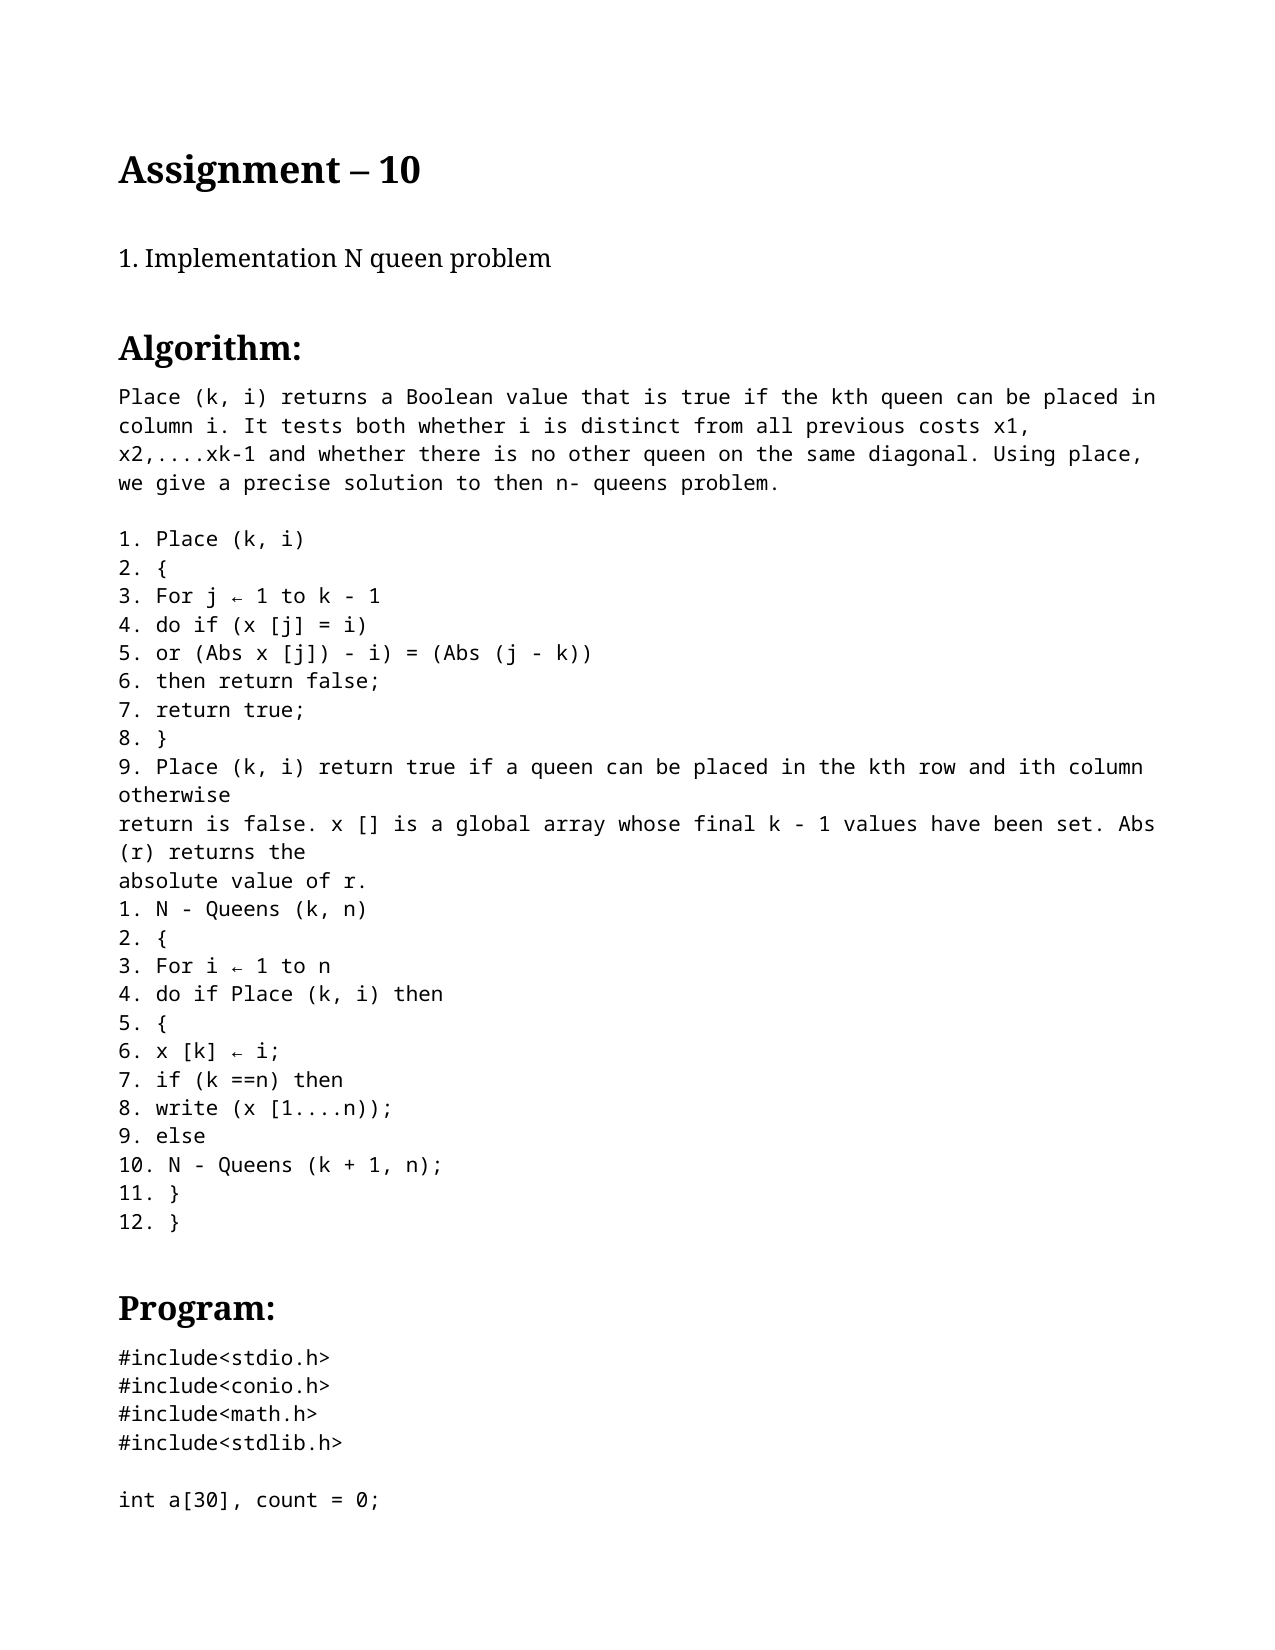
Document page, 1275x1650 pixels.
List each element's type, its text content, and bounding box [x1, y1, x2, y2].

text 3. For j ← 1 to k - 1 [118, 581, 1157, 610]
text #include<conio.h> [118, 1371, 1157, 1399]
text 10. N - Queens (k + 1, n); [118, 1150, 1157, 1178]
text 2. { [118, 923, 1157, 951]
text 5. or (Abs x [j]) - i) = (Abs (j - k)) [118, 638, 1157, 667]
text return is false. x [] is a global array whose final k - 1 values have been set. Abs (r) returns the [118, 809, 1157, 866]
text 6. then return false; [118, 667, 1157, 695]
text 4. do if (x [j] = i) [118, 610, 1157, 638]
text 2. { [118, 553, 1157, 581]
text #include<stdio.h> [118, 1343, 1157, 1371]
text 1. Place (k, i) [118, 524, 1157, 553]
text Place (k, i) returns a Boolean value that is true if the kth queen can be placed in column i. It tests both whether i is distinct from all previous costs x1, x2,....xk-1 and whether there is no other queen on the same diagonal. Using place, we give a precise solution to then n- queens problem. [118, 382, 1157, 496]
text 1. N - Queens (k, n) [118, 894, 1157, 923]
text 12. } [118, 1207, 1157, 1235]
subtitle Program: [118, 1285, 1157, 1330]
text #include<math.h> [118, 1399, 1157, 1428]
text 5. { [118, 1008, 1157, 1036]
text 6. x [k] ← i; [118, 1036, 1157, 1065]
text absolute value of r. [118, 866, 1157, 894]
text 8. } [118, 723, 1157, 752]
subtitle Assignment – 10 [118, 143, 1157, 194]
subtitle Algorithm: [118, 324, 1157, 370]
text #include<stdlib.h> [118, 1428, 1157, 1456]
text 7. return true; [118, 695, 1157, 723]
text 9. else [118, 1122, 1157, 1150]
text 1. Implementation N queen problem [118, 241, 1157, 275]
text int a[30], count = 0; [118, 1485, 1157, 1513]
text 11. } [118, 1178, 1157, 1207]
text 9. Place (k, i) return true if a queen can be placed in the kth row and ith column otherwise [118, 752, 1157, 809]
text 3. For i ← 1 to n [118, 951, 1157, 979]
text 4. do if Place (k, i) then [118, 979, 1157, 1008]
text 8. write (x [1....n)); [118, 1093, 1157, 1122]
text 7. if (k ==n) then [118, 1065, 1157, 1093]
